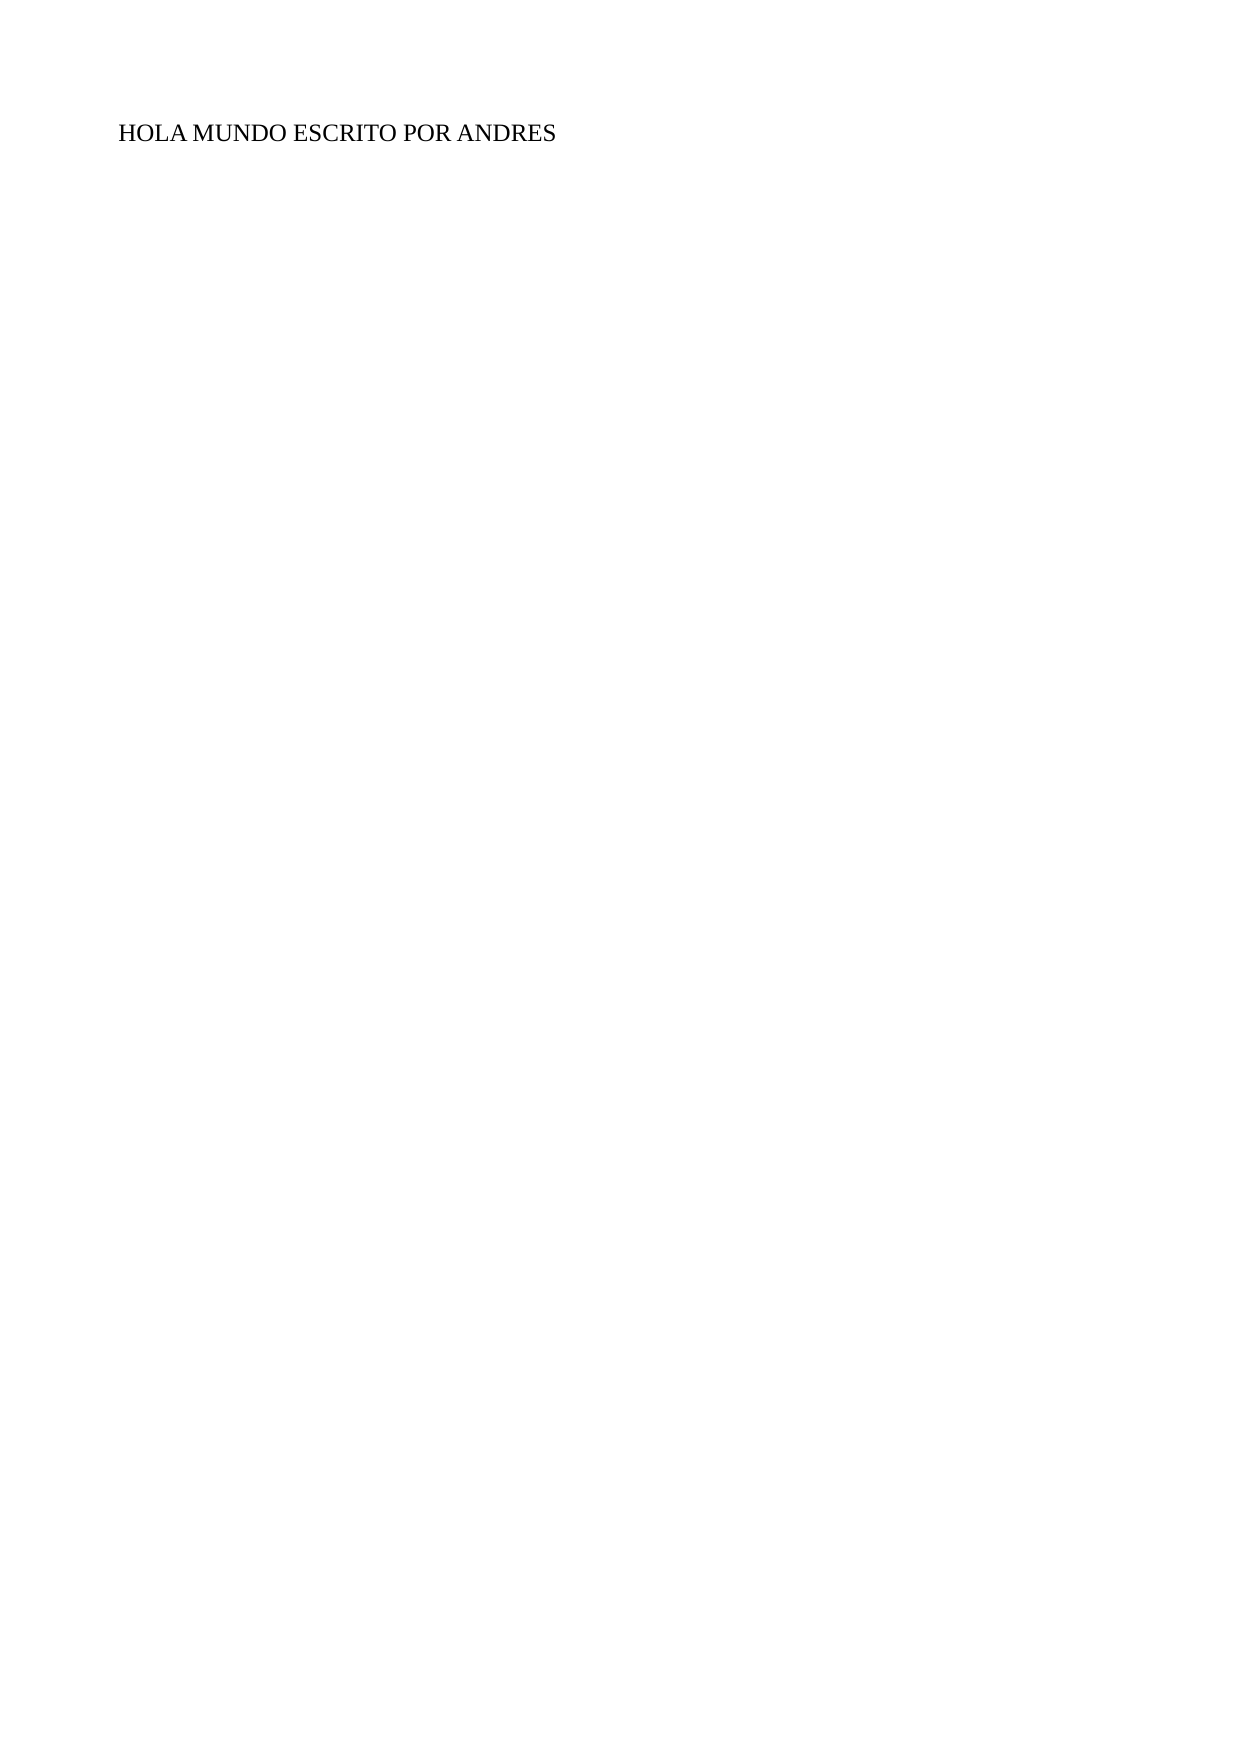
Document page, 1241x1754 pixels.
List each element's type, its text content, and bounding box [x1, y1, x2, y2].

text HOLA MUNDO ESCRITO POR ANDRES [118, 118, 1122, 147]
